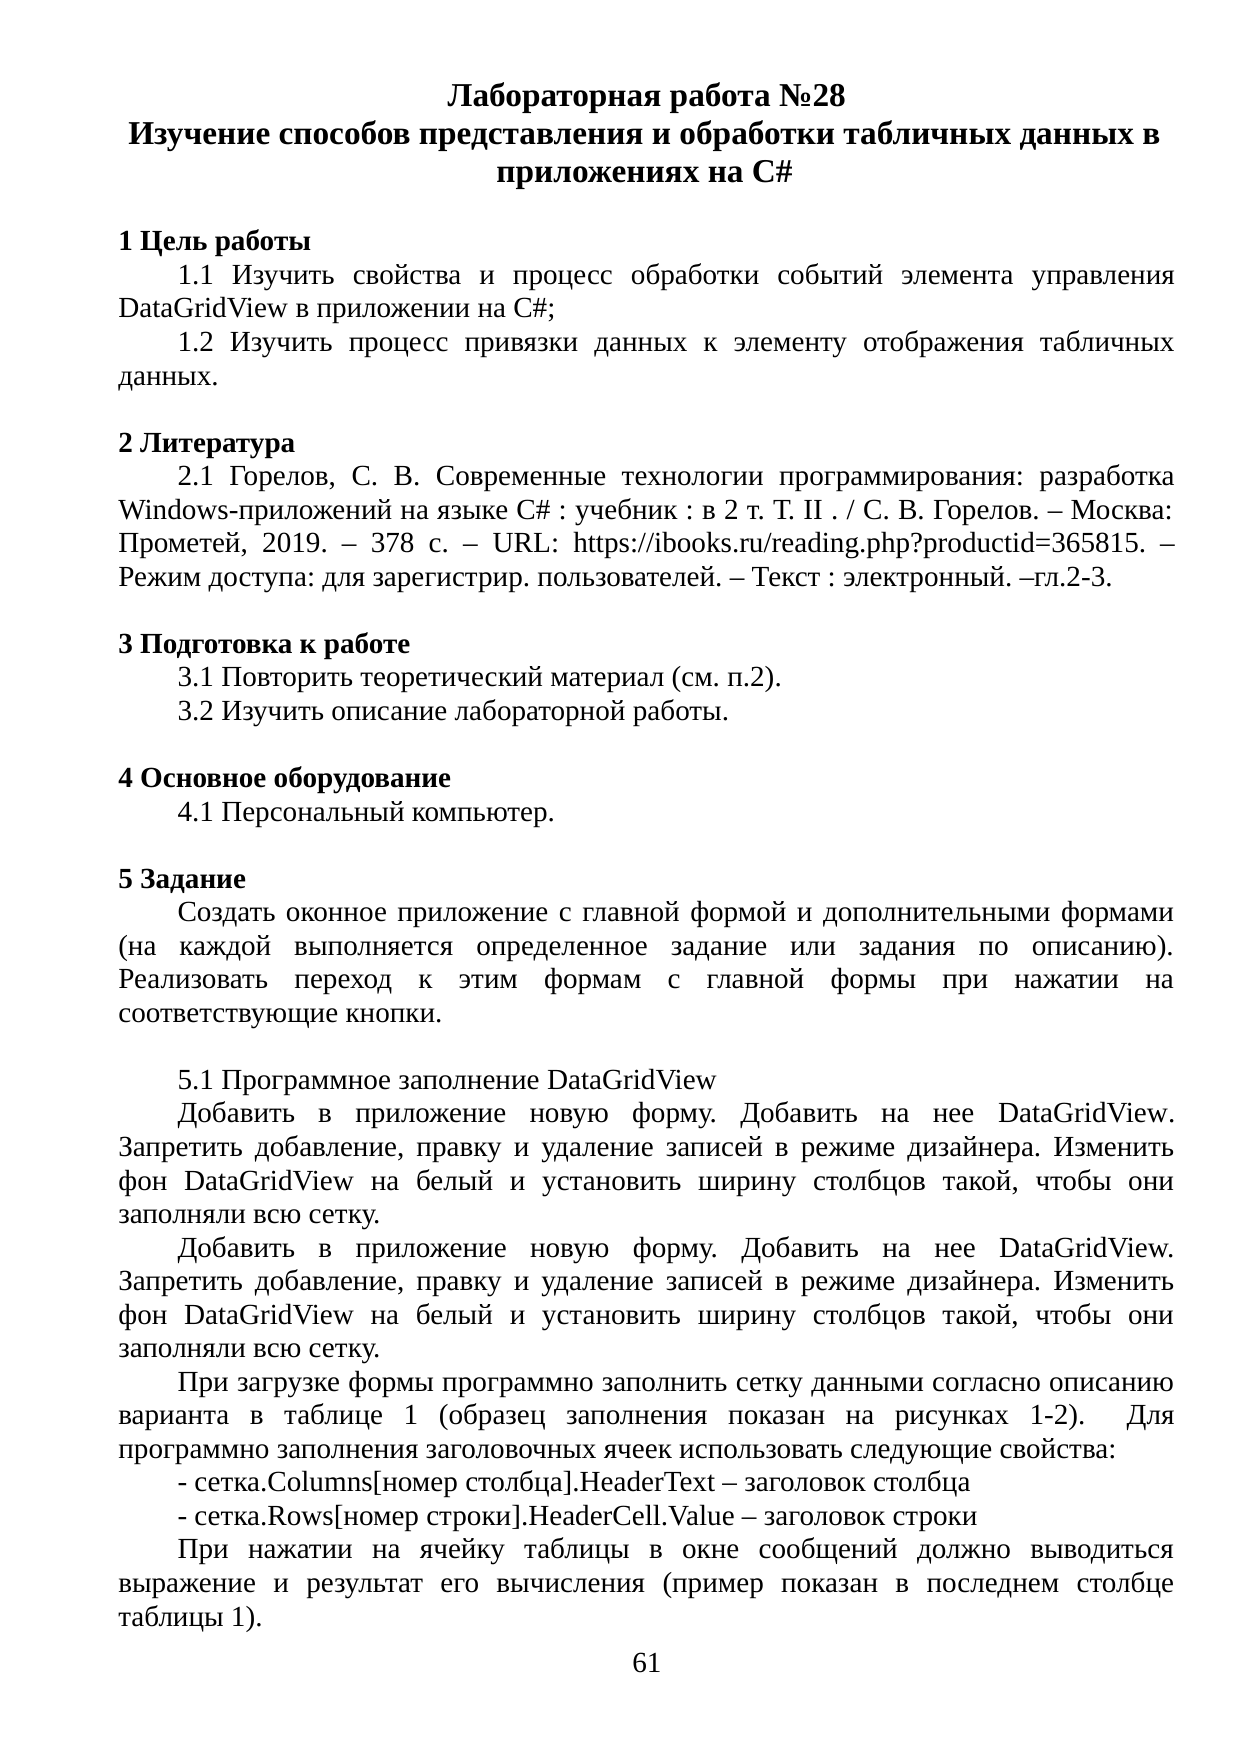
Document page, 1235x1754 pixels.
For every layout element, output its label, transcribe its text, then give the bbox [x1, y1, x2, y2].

text 5.1 Программное заполнение DataGridView [118, 1062, 1175, 1096]
text 2 Литература [118, 425, 1175, 458]
text Создать оконное приложение с главной формой и дополнительными формами (на каждой выполняется определенное задание или задания по описанию). Реализовать переход к этим формам с главной формы при нажатии на соответствующие кнопки. [118, 894, 1175, 1028]
text 4 Основное оборудование [118, 760, 1175, 794]
text 1.1 Изучить свойства и процесс обработки событий элемента управления DataGridView в приложении на C#; [118, 257, 1175, 324]
text 1.2 Изучить процесс привязки данных к элементу отображения табличных данных. [118, 324, 1175, 391]
text Лабораторная работа №28 [118, 75, 1175, 113]
text 3.2 Изучить описание лабораторной работы. [118, 693, 1175, 727]
text - сетка.Columns[номер столбца].HeaderText – заголовок столбца [118, 1464, 1175, 1498]
text 2.1 Горелов, С. В. Современные технологии программирования: разработка Windows-приложений на языке С# : учебник : в 2 т. Т. II . / С. В. Горелов. – Москва: Прометей, 2019. – 378 с. – URL: https://ibooks.ru/reading.php?productid=365815. – Режим доступа: для зарегистрир. пользователей. – Текст : электронный. –гл.2-3. [118, 458, 1175, 592]
text 1 Цель работы [118, 223, 1175, 257]
text 4.1 Персональный компьютер. [118, 794, 1175, 827]
text - сетка.Rows[номер строки].HeaderCell.Value – заголовок строки [118, 1498, 1175, 1532]
text 3.1 Повторить теоретический материал (см. п.2). [118, 659, 1175, 693]
text При загрузке формы программно заполнить сетку данными согласно описанию варианта в таблице 1 (образец заполнения показан на рисунках 1-2). Для программно заполнения заголовочных ячеек использовать следующие свойства: [118, 1364, 1175, 1464]
text Изучение способов представления и обработки табличных данных в приложениях на C# [118, 113, 1171, 190]
text Добавить в приложение новую форму. Добавить на нее DataGridView. Запретить добавление, правку и удаление записей в режиме дизайнера. Изменить фон DataGridView на белый и установить ширину столбцов такой, чтобы они заполняли всю сетку. [118, 1230, 1175, 1364]
text Добавить в приложение новую форму. Добавить на нее DataGridView. Запретить добавление, правку и удаление записей в режиме дизайнера. Изменить фон DataGridView на белый и установить ширину столбцов такой, чтобы они заполняли всю сетку. [118, 1096, 1175, 1230]
text При нажатии на ячейку таблицы в окне сообщений должно выводиться выражение и результат его вычисления (пример показан в последнем столбце таблицы 1). [118, 1532, 1175, 1632]
text 5 Задание [118, 861, 1175, 894]
text 3 Подготовка к работе [118, 626, 1175, 659]
